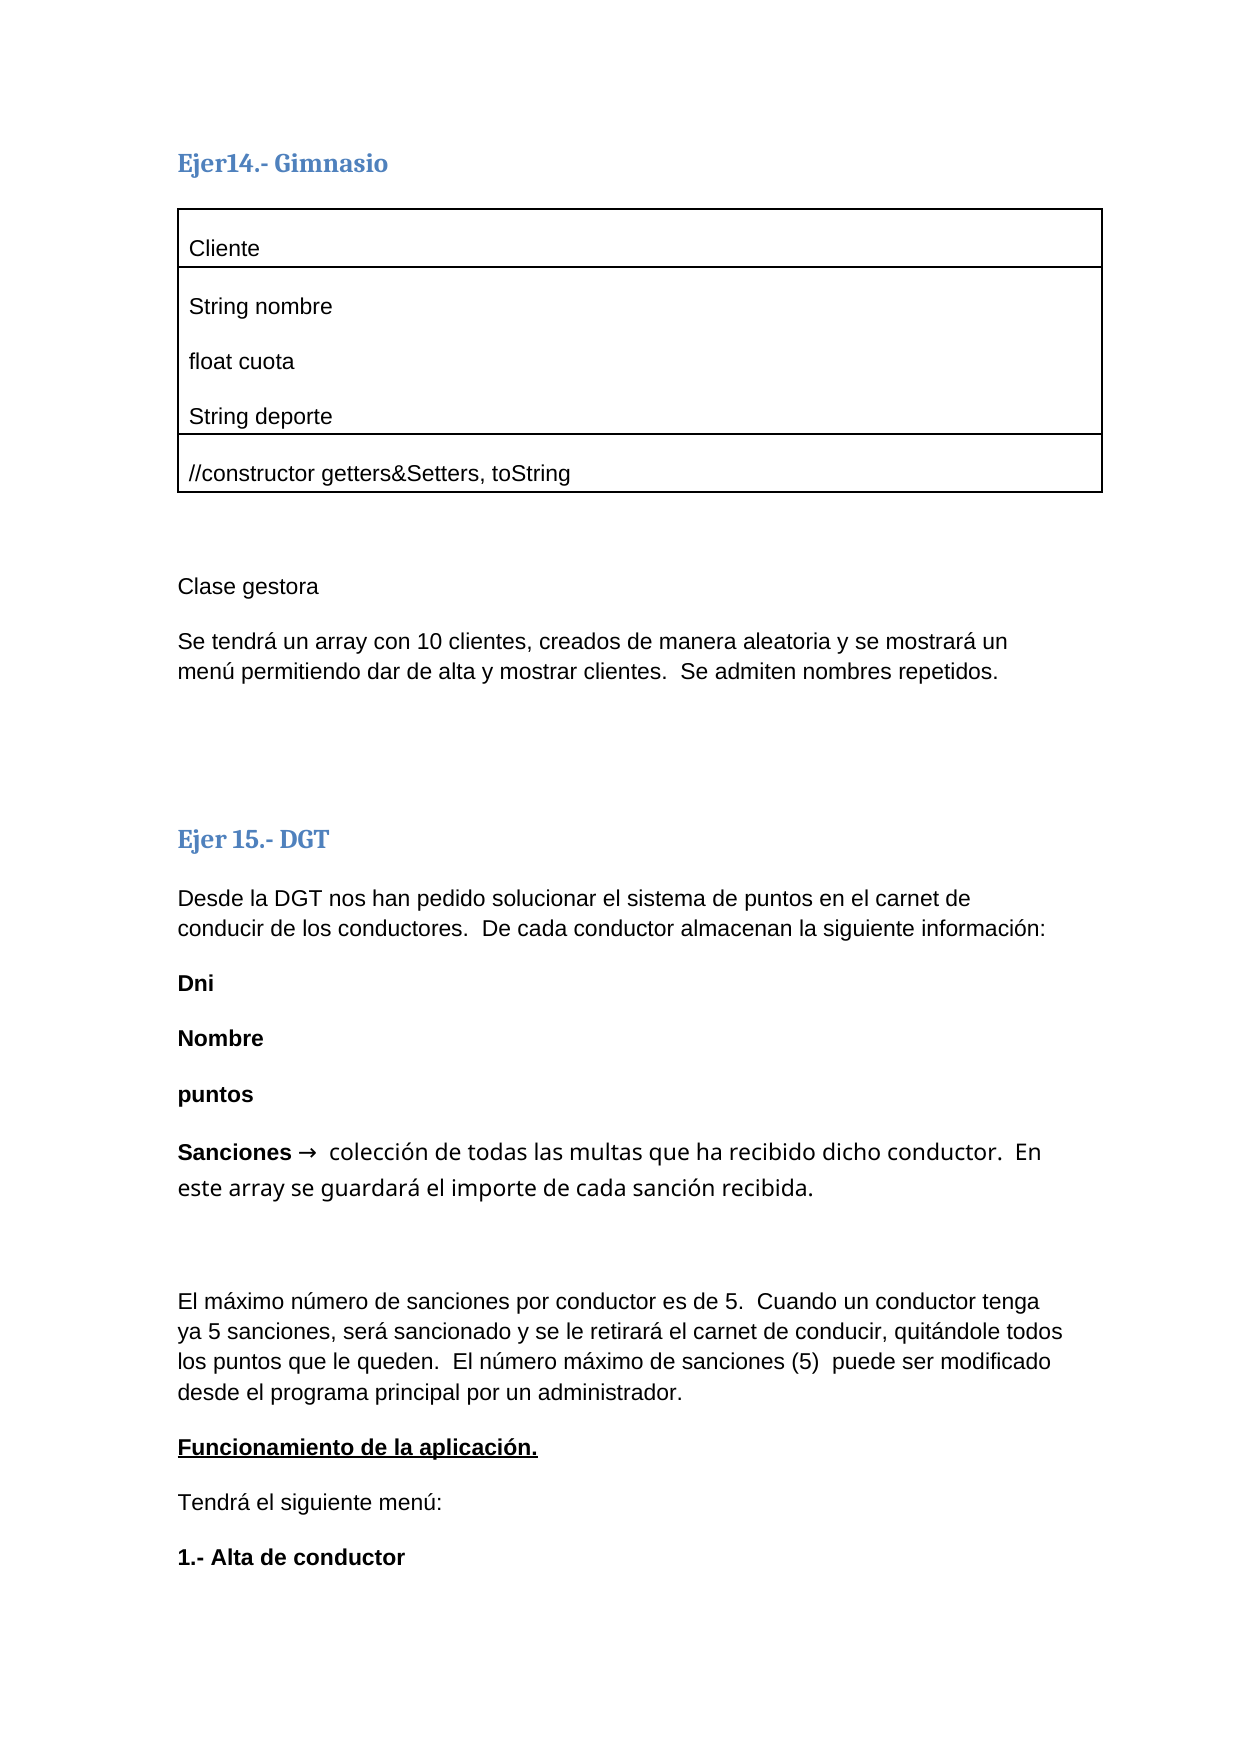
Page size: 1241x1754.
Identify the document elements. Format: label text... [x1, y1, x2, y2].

text Sanciones → colección de todas las multas que ha recibido dicho conductor. En este array se guardará el importe de cada sanción recibida. [177, 1136, 1063, 1203]
text Dni [177, 970, 1063, 996]
text puntos [177, 1081, 1063, 1107]
table_cell String nombre float cuota String deporte [179, 268, 1101, 433]
text Se tendrá un array con 10 clientes, creados de manera aleatoria y se mostrará un menú permitiendo dar de alta y mostrar clientes. Se admiten nombres repetidos. [177, 628, 1063, 685]
subtitle Ejer 15.- DGT [177, 824, 1063, 855]
table_header Cliente [179, 210, 1101, 266]
text Funcionamiento de la aplicación. [177, 1434, 1063, 1460]
text Clase gestora [177, 573, 1063, 599]
subtitle Ejer14.- Gimnasio [177, 148, 1063, 179]
text 1.- Alta de conductor [177, 1544, 1063, 1570]
text Nombre [177, 1025, 1063, 1052]
table_cell //constructor getters&Setters, toString [179, 435, 1101, 491]
text Tendrá el siguiente menú: [177, 1489, 1063, 1515]
text El máximo número de sanciones por conductor es de 5. Cuando un conductor tenga ya 5 sanciones, será sancionado y se le retirará el carnet de conducir, quitándole todos los puntos que le queden. El número máximo de sanciones (5) puede ser modificado desde el programa principal por un administrador. [177, 1288, 1063, 1405]
text Desde la DGT nos han pedido solucionar el sistema de puntos en el carnet de conducir de los conductores. De cada conductor almacenan la siguiente información: [177, 885, 1063, 941]
